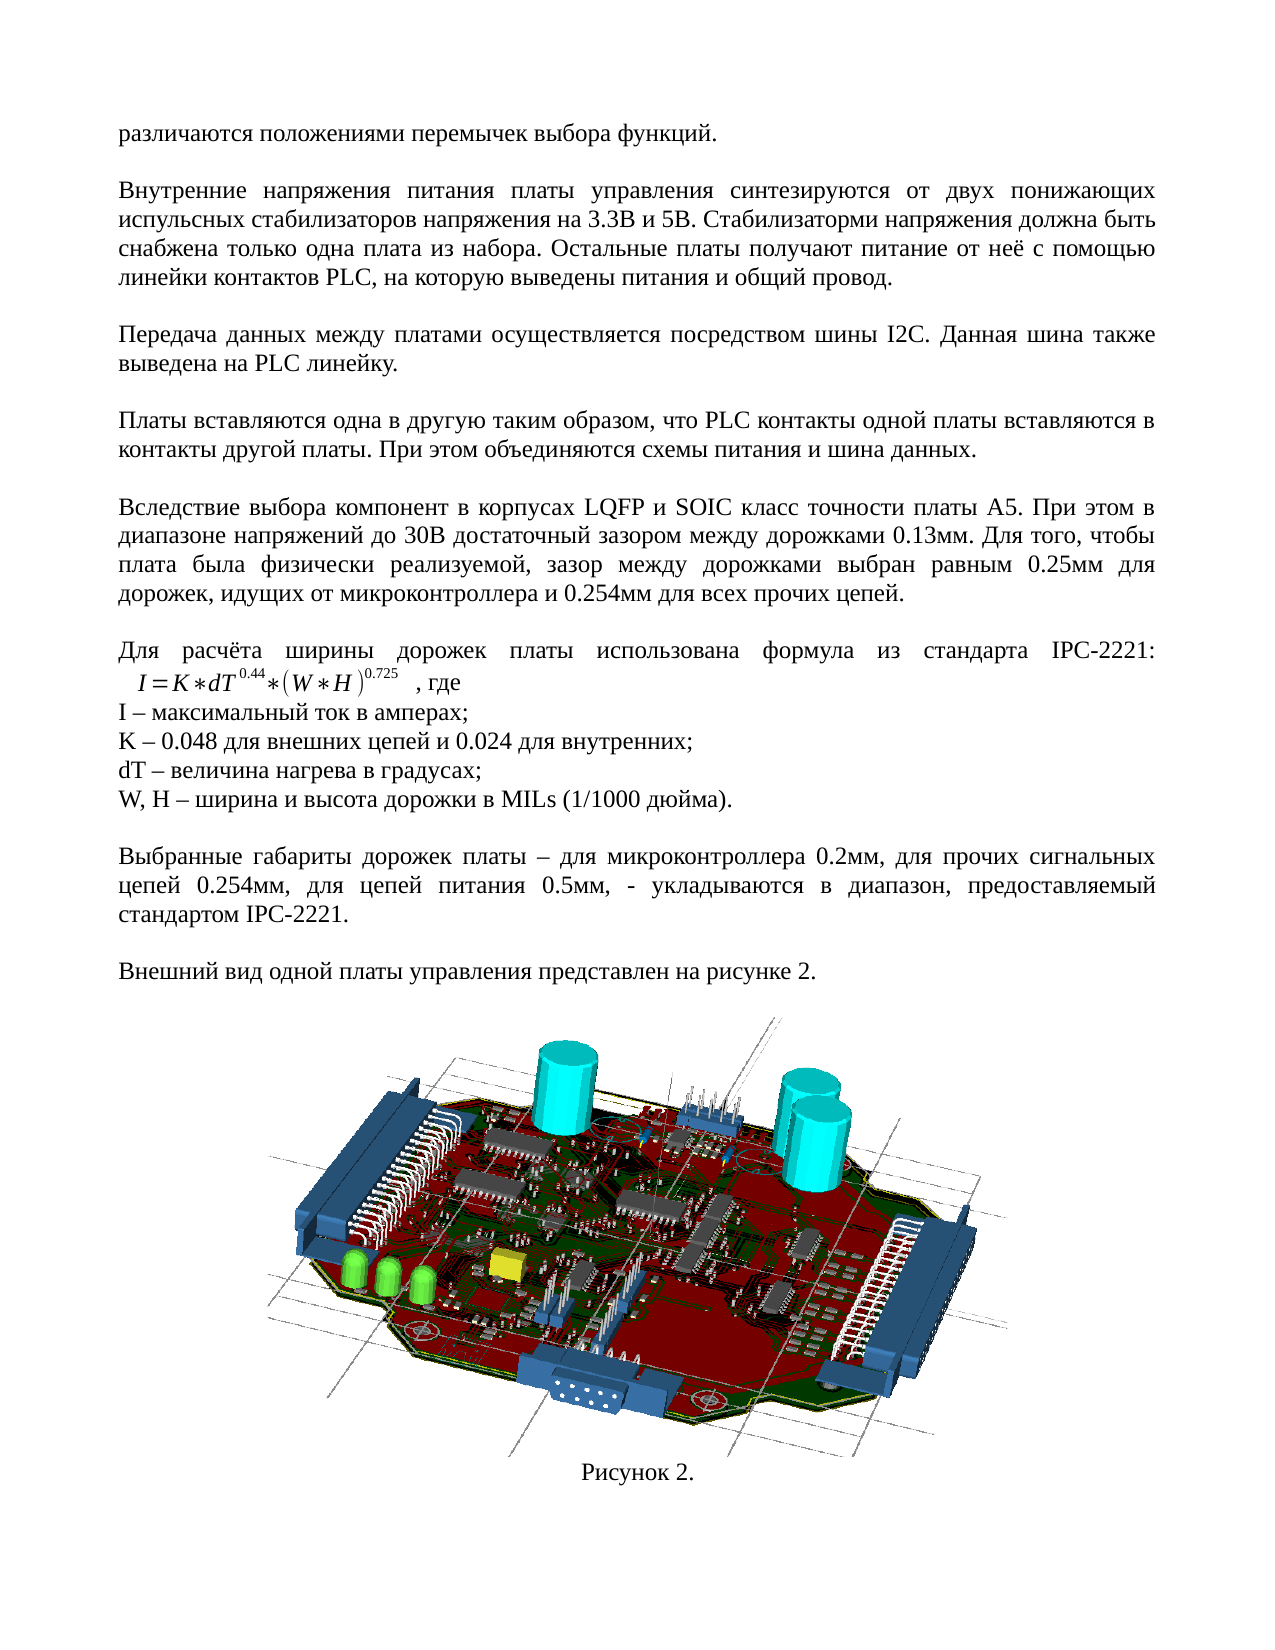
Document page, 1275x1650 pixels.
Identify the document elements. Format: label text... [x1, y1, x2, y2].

text K – 0.048 для внешних цепей и 0.024 для внутренних; [118, 726, 1157, 755]
text Рисунок 2. [118, 1014, 1157, 1486]
picture [267, 1013, 1008, 1457]
text Внешний вид одной платы управления представлен на рисунке 2. [118, 956, 1157, 985]
text Передача данных между платами осуществляется посредством шины I2C. Данная шина также выведена на PLC линейку. [118, 319, 1157, 377]
text Выбранные габариты дорожек платы – для микроконтроллера 0.2мм, для прочих сигнальных цепей 0.254мм, для цепей питания 0.5мм, - укладываются в диапазон, предоставляемый стандартом IPC-2221. [118, 841, 1157, 927]
text Вследствие выбора компонент в корпусах LQFP и SOIC класс точности платы A5. При этом в диапазоне напряжений до 30В достаточный зазором между дорожками 0.13мм. Для того, чтобы плата была физически реализуемой, зазор между дорожками выбран равным 0.25мм для дорожек, идущих от микроконтроллера и 0.254мм для всех прочих цепей. [118, 492, 1157, 607]
text I – максимальный ток в амперах; [118, 697, 1157, 726]
text Платы вставляются одна в другую таким образом, что PLC контакты одной платы вставляются в контакты другой платы. При этом объединяются схемы питания и шина данных. [118, 406, 1157, 463]
text Для расчёта ширины дорожек платы использована формула из стандарта IPC-2221: , где [118, 636, 1157, 697]
text различаются положениями перемычек выбора функций. [118, 118, 1157, 147]
text W, H – ширина и высота дорожки в MILs (1/1000 дюйма). [118, 784, 1157, 812]
text Внутренние напряжения питания платы управления синтезируются от двух понижающих испульсных стабилизаторов напряжения на 3.3В и 5В. Стабилизаторми напряжения должна быть снабжена только одна плата из набора. Остальные платы получают питание от неё с помощью линейки контактов PLC, на которую выведены питания и общий провод. [118, 176, 1157, 291]
text dT – величина нагрева в градусах; [118, 755, 1157, 784]
